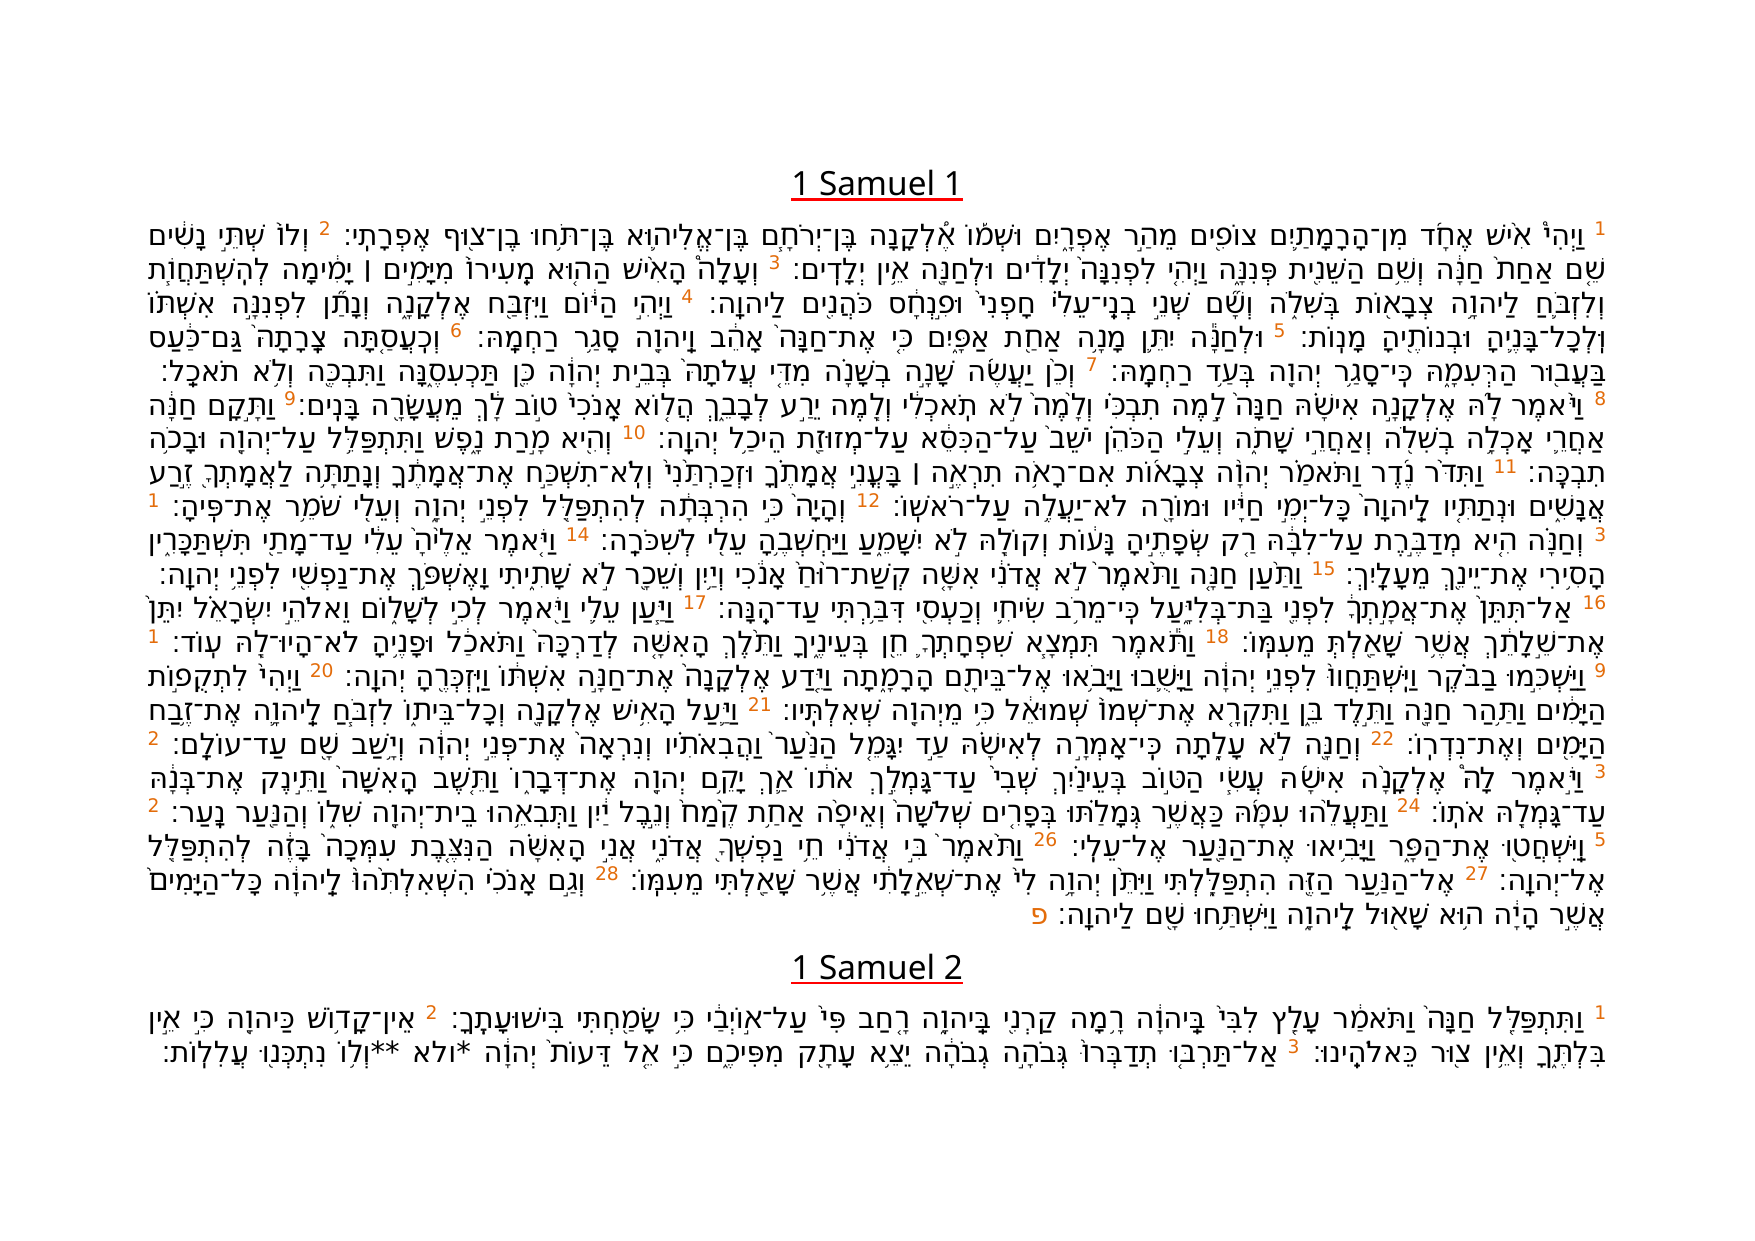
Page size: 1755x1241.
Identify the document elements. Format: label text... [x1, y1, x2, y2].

text 1 וַיְהִי֩ אִ֨ישׁ אֶחָ֜ד מִן־הָרָמָתַ֛יִם צוֹפִ֖ים מֵהַ֣ר אֶפְרָ֑יִם וּשְׁמ֡וֹ אֶ֠לְקָנָה בֶּן־יְרֹחָ֧ם בֶּן־אֱלִיה֛וּא בֶּן־תֹּ֥חוּ בֶן־צ֖וּף אֶפְרָתִֽי׃ ‬‬‬‬‬2 וְלוֹ֙ שְׁתֵּ֣י נָשִׁ֔ים שֵׁ֤ם אַחַת֙ חַנָּ֔ה וְשֵׁ֥ם הַשֵּׁנִ֖ית פְּנִנָּ֑ה וַיְהִ֤י לִפְנִנָּה֙ יְלָדִ֔ים וּלְחַנָּ֖ה אֵ֥ין יְלָדִֽים׃ ‬‬‬3 וְעָלָה֩ הָאִ֨ישׁ הַה֤וּא מֵֽעִירוֹ֙ מִיָּמִ֣ים ׀ יָמִ֔ימָה לְהִֽשְׁתַּחֲוֺ֧ת וְלִזְבֹּ֛חַ לַיהוָ֥ה צְבָא֖וֹת בְּשִׁלֹ֑ה וְשָׁ֞ם שְׁנֵ֣י בְנֵֽי־עֵלִ֗י חָפְנִי֙ וּפִ֣נְחָ֔ס כֹּהֲנִ֖ים לַיהוָֽה׃ ‬‬‬4 וַיְהִ֣י הַיּ֔וֹם וַיִּזְבַּ֖ח אֶלְקָנָ֑ה וְנָתַ֞ן לִפְנִנָּ֣ה אִשְׁתּ֗וֹ וּֽלְכָל־בָּנֶ֛יהָ וּבְנוֹתֶ֖יהָ מָנֽוֹת׃ ‬‬‬5 וּלְחַנָּ֕ה יִתֵּ֛ן מָנָ֥ה אַחַ֖ת אַפָּ֑יִם כִּ֤י אֶת־חַנָּה֙ אָהֵ֔ב וַֽיהוָ֖ה סָגַ֥ר רַחְמָֽהּ׃ ‬‬‬6 וְכִֽעֲסַ֤תָּה צָֽרָתָהּ֙ גַּם־כַּ֔עַס בַּעֲב֖וּר הַרְּעִמָ֑הּ כִּֽי־סָגַ֥ר יְהוָ֖ה בְּעַ֥ד רַחְמָֽהּ׃ ‬‬‬7 וְכֵ֨ן יַעֲשֶׂ֜ה שָׁנָ֣ה בְשָׁנָ֗ה מִדֵּ֤י עֲלֹתָהּ֙ בְּבֵ֣ית יְהוָ֔ה כֵּ֖ן תַּכְעִסֶ֑נָּה וַתִּבְכֶּ֖ה וְלֹ֥א תֹאכַֽל׃ ‬‬‬8 וַיֹּ֨אמֶר לָ֜הּ אֶלְקָנָ֣ה אִישָׁ֗הּ חַנָּה֙ לָ֣מֶה תִבְכִּ֗י וְלָ֙מֶה֙ לֹ֣א תֹֽאכְלִ֔י וְלָ֖מֶה יֵרַ֣ע לְבָבֵ֑ךְ הֲל֤וֹא אָֽנֹכִי֙ ט֣וֹב לָ֔ךְ מֵעֲשָׂרָ֖ה בָּנִֽים׃‬‬‬9 וַתָּ֣קָם חַנָּ֔ה אַחֲרֵ֛י אָכְלָ֥ה בְשִׁלֹ֖ה וְאַחֲרֵ֣י שָׁתֹ֑ה וְעֵלִ֣י הַכֹּהֵ֗ן יֹשֵׁב֙ עַל־הַכִּסֵּ֔א עַל־מְזוּזַ֖ת הֵיכַ֥ל יְהוָֽה׃ ‬‬‬10 וְהִ֖יא מָ֣רַת נָ֑פֶשׁ וַתִּתְפַּלֵּ֥ל עַל־יְהוָ֖ה וּבָכֹ֥ה תִבְכֶּֽה׃ ‬‬‬11 וַתִּדֹּ֨ר נֶ֜דֶר וַתֹּאמַ֗ר יְהוָ֨ה צְבָא֜וֹת אִם־רָאֹ֥ה תִרְאֶ֣ה ׀ בָּעֳנִ֣י אֲמָתֶ֗ךָ וּזְכַרְתַּ֙נִי֙ וְלֹֽא־תִשְׁכַּ֣ח אֶת־אֲמָתֶ֔ךָ וְנָתַתָּ֥ה לַאֲמָתְךָ֖ זֶ֣רַע אֲנָשִׁ֑ים וּנְתַתִּ֤יו לַֽיהוָה֙ כָּל־יְמֵ֣י חַיָּ֔יו וּמוֹרָ֖ה לֹא־יַעֲלֶ֥ה עַל־רֹאשֽׁוֹ׃ ‬‬‬12 וְהָיָה֙ כִּ֣י הִרְבְּתָ֔ה לְהִתְפַּלֵּ֖ל לִפְנֵ֣י יְהוָ֑ה וְעֵלִ֖י שֹׁמֵ֥ר אֶת־פִּֽיהָ׃ ‬‬‬13 וְחַנָּ֗ה הִ֚יא מְדַבֶּ֣רֶת עַל־לִבָּ֔הּ רַ֚ק שְׂפָתֶ֣יהָ נָּע֔וֹת וְקוֹלָ֖הּ לֹ֣א יִשָּׁמֵ֑עַ וַיַּחְשְׁבֶ֥הָ עֵלִ֖י לְשִׁכֹּרָֽה׃ ‬‬‬14 וַיֹּ֤אמֶר אֵלֶ֙יהָ֙ עֵלִ֔י עַד־מָתַ֖י תִּשְׁתַּכָּרִ֑ין הָסִ֥ירִי אֶת־יֵינֵ֖ךְ מֵעָלָֽיִךְ׃ ‬‬‬15 וַתַּ֨עַן חַנָּ֤ה וַתֹּ֙אמֶר֙ לֹ֣א אֲדֹנִ֔י אִשָּׁ֤ה קְשַׁת־ר֙וּחַ֙ אָנֹ֔כִי וְיַ֥יִן וְשֵׁכָ֖ר לֹ֣א שָׁתִ֑יתִי וָאֶשְׁפֹּ֥ךְ אֶת־נַפְשִׁ֖י לִפְנֵ֥י יְהוָֽה׃ ‬‬‬16 אַל־תִּתֵּן֙ אֶת־אֲמָ֣תְךָ֔ לִפְנֵ֖י בַּת־בְּלִיָּ֑עַל כִּֽי־מֵרֹ֥ב שִׂיחִ֛י וְכַעְסִ֖י דִּבַּ֥רְתִּי עַד־הֵֽנָּה׃ ‬‬‬17 וַיַּ֧עַן עֵלִ֛י וַיֹּ֖אמֶר לְכִ֣י לְשָׁל֑וֹם וֵאלֹהֵ֣י יִשְׂרָאֵ֗ל יִתֵּן֙ אֶת־שֵׁ֣לָתֵ֔ךְ אֲשֶׁ֥ר שָׁאַ֖לְתְּ מֵעִמּֽוֹ׃ ‬‬‬18 וַתֹּ֕אמֶר תִּמְצָ֧א שִׁפְחָתְךָ֛ חֵ֖ן בְּעֵינֶ֑יךָ וַתֵּ֨לֶךְ הָאִשָּׁ֤ה לְדַרְכָּהּ֙ וַתֹּאכַ֔ל וּפָנֶ֥יהָ לֹא־הָיוּ־לָ֖הּ עֽוֹד׃ ‬‬‬19 וַיַּשְׁכִּ֣מוּ בַבֹּ֗קֶר וַיִּֽשְׁתַּחֲווּ֙ לִפְנֵ֣י יְהוָ֔ה וַיָּשֻׁ֛בוּ וַיָּבֹ֥אוּ אֶל־בֵּיתָ֖ם הָרָמָ֑תָה וַיֵּ֤דַע אֶלְקָנָה֙ אֶת־חַנָּ֣ה אִשְׁתּ֔וֹ וַיּֽ͏ִזְכְּרֶ֖הָ יְהוָֽה׃ ‬‬‬20 וַיְהִי֙ לִתְקֻפ֣וֹת הַיָּמִ֔ים וַתַּ֥הַר חַנָּ֖ה וַתֵּ֣לֶד בֵּ֑ן וַתִּקְרָ֤א אֶת־שְׁמוֹ֙ שְׁמוּאֵ֔ל כִּ֥י מֵיְהוָ֖ה שְׁאִלְתִּֽיו׃ ‬‬‬21 וַיַּ֛עַל הָאִ֥ישׁ אֶלְקָנָ֖ה וְכָל־בֵּית֑וֹ לִזְבֹּ֧חַ לַֽיהוָ֛ה אֶת־זֶ֥בַח הַיָּמִ֖ים וְאֶת־נִדְרֽוֹ׃ ‬‬‬22 וְחַנָּ֖ה לֹ֣א עָלָ֑תָה כִּֽי־אָמְרָ֣ה לְאִישָׁ֗הּ עַ֣ד יִגָּמֵ֤ל הַנַּ֙עַר֙ וַהֲבִאֹתִ֗יו וְנִרְאָה֙ אֶת־פְּנֵ֣י יְהוָ֔ה וְיָ֥שַׁב שָׁ֖ם עַד־עוֹלָֽם׃ ‬‬‬23 וַיֹּ֣אמֶר לָהּ֩ אֶלְקָנָ֨ה אִישָׁ֜הּ עֲשִׂ֧י הַטּ֣וֹב בְּעֵינַ֗יִךְ שְׁבִי֙ עַד־גָּמְלֵ֣ךְ אֹת֔וֹ אַ֛ךְ יָקֵ֥ם יְהוָ֖ה אֶת־דְּבָר֑וֹ וַתֵּ֤שֶׁב הָֽאִשָּׁה֙ וַתֵּ֣ינֶק אֶת־בְּנָ֔הּ עַד־גָּמְלָ֖הּ אֹתֽוֹ׃ ‬‬‬24 וַתַּעֲלֵ֨הוּ עִמָּ֜הּ כַּאֲשֶׁ֣ר גְּמָלַ֗תּוּ בְּפָרִ֤ים שְׁלֹשָׁה֙ וְאֵיפָ֨ה אַחַ֥ת קֶ֙מַח֙ וְנֵ֣בֶל יַ֔יִן וַתְּבִאֵ֥הוּ בֵית־יְהוָ֖ה שִׁל֑וֹ וְהַנַּ֖עַר נָֽעַר׃ ‬‬‬25 וַֽיִּשְׁחֲט֖וּ אֶת־הַפָּ֑ר וַיָּבִ֥יאוּ אֶת־הַנַּ֖עַר אֶל־עֵלִֽי׃ ‬‬‬26 וַתֹּ֙אמֶר֙ בִּ֣י אֲדֹנִ֔י חֵ֥י נַפְשְׁךָ֖ אֲדֹנִ֑י אֲנִ֣י הָאִשָּׁ֗ה הַנִּצֶּ֤בֶת עִמְּכָה֙ בָּזֶ֔ה לְהִתְפַּלֵּ֖ל אֶל־יְהוָֽה׃ ‬‬‬27 אֶל־הַנַּ֥עַר הַזֶּ֖ה הִתְפַּלָּ֑לְתִּי וַיִּתֵּ֨ן יְהוָ֥ה לִי֙ אֶת־שְׁאֵ֣לָתִ֔י אֲשֶׁ֥ר שָׁאַ֖לְתִּי מֵעִמּֽוֹ׃ ‬‬‬28 וְגַ֣ם אָנֹכִ֗י הִשְׁאִלְתִּ֙הוּ֙ לַֽיהוָ֔ה כָּל־הַיָּמִים֙ אֲשֶׁ֣ר הָיָ֔ה ה֥וּא שָׁא֖וּל לַֽיהוָ֑ה וַיִּשְׁתַּ֥חוּ שָׁ֖ם לַיהוָֽה׃ פ ‬‬‬‬‬‬‬‬‬‬‬‬‬‬‬‬‬‬‬‬‬‬‬‬‬‬‬‬‬‬ [148, 218, 1606, 931]
text 1 Samuel 1‬‬‬ [148, 160, 1606, 206]
text 1 וַתִּתְפַּלֵּ֤ל חַנָּה֙ וַתֹּאמַ֔ר עָלַ֤ץ לִבִּי֙ בַּֽיהוָ֔ה רָ֥מָה קַרְנִ֖י בַּֽיהוָ֑ה רָ֤חַב פִּי֙ עַל־א֣וֹיְבַ֔י כִּ֥י שָׂמַ֖חְתִּי בִּישׁוּעָתֶֽךָ׃ 2 אֵין־קָד֥וֹשׁ כַּיהוָ֖ה כִּ֣י אֵ֣ין בִּלְתֶּ֑ךָ וְאֵ֥ין צ֖וּר כֵּאלֹהֵֽינוּ׃ ‬‬‬3 אַל־תַּרְבּ֤וּ תְדַבְּרוּ֙ גְּבֹהָ֣ה גְבֹהָ֔ה יֵצֵ֥א עָתָ֖ק מִפִּיכֶ֑ם כִּ֣י אֵ֤ל דֵּעוֹת֙ יְהוָ֔ה *ולא **וְל֥וֹ נִתְכְּנ֖וּ עֲלִלֽוֹת׃ ‬‬‬4 קֶ֥שֶׁת גִּבֹּרִ֖ים חַתִּ֑ים וְנִכְשָׁלִ֖ים אָ֥זְרוּ חָֽיִל׃ ‬‬‬5 שְׂבֵעִ֤ים בַּלֶּ֙חֶם֙ נִשְׂכָּ֔רוּ וּרְעֵבִ֖ים חָדֵ֑לּוּ עַד־עֲקָרָה֙ יָלְדָ֣ה שִׁבְעָ֔ה וְרַבַּ֥ת בָּנִ֖ים אֻמְלָֽלָה׃ ‬‬‬6 יְהוָ֖ה מֵמִ֣ית וּמְחַיֶּ֑ה מוֹרִ֥יד שְׁא֖וֹל וַיָּֽעַל׃ ‬‬‬7 יְהוָ֖ה מוֹרִ֣ישׁ וּמַעֲשִׁ֑יר מַשְׁפִּ֖יל אַף־מְרוֹמֵֽם׃ ‬‬‬8 מֵקִ֨ים מֵעָפָ֜ר דָּ֗ל מֵֽאַשְׁפֹּת֙ יָרִ֣ים אֶבְי֔וֹן לְהוֹשִׁיב֙ עִם־נְדִיבִ֔ים וְכִסֵּ֥א כָב֖וֹד יַנְחִלֵ֑ם כִּ֤י לַֽיהוָה֙ מְצֻ֣קֵי אֶ֔רֶץ וַיָּ֥שֶׁת עֲלֵיהֶ֖ם תֵּבֵֽל׃ ‬‬‬9 רַגְלֵ֤י *חסידו **חֲסִידָיו֙ יִשְׁמֹ֔ר וּרְשָׁעִ֖ים בַּחֹ֣שֶׁךְ יִדָּ֑מּוּ כִּֽי־לֹ֥א בְכֹ֖חַ יִגְבַּר־אִֽישׁ׃ ‬‬‬10 יְהוָ֞ה יֵחַ֣תּוּ *מריבו **מְרִיבָ֗יו *עלו **עָלָיו֙ בַּשָּׁמַ֣יִם יַרְעֵ֔ם יְהוָ֖ה יָדִ֣ין אַפְסֵי־אָ֑רֶץ וְיִתֶּן־עֹ֣ז לְמַלְכּ֔וֹ וְיָרֵ֖ם קֶ֥רֶן מְשִׁיחֽוֹ׃ פ ‬‬‬‬‬‬‬‬‬ [148, 1002, 1606, 1069]
text 1 Samuel 2‬‬ [148, 944, 1606, 989]
